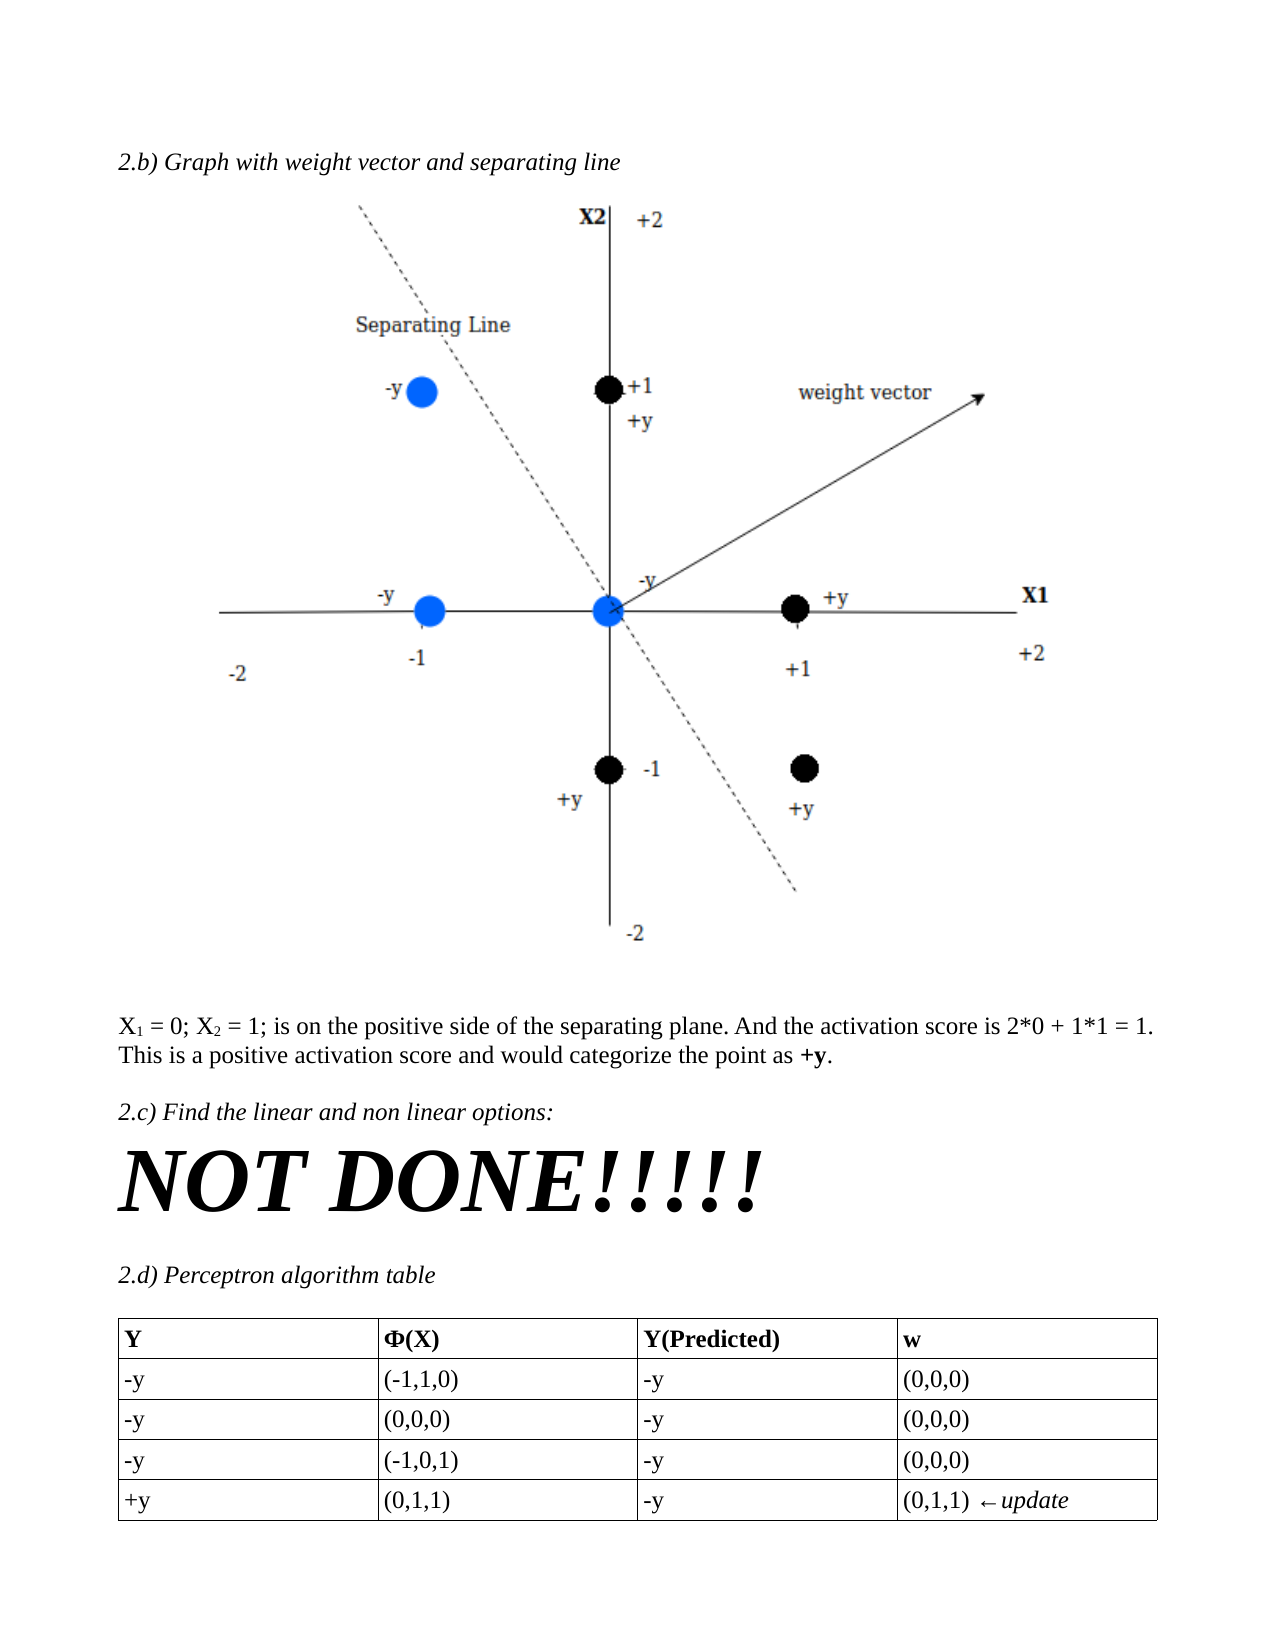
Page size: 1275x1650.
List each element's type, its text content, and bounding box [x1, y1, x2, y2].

table_cell -y [638, 1480, 897, 1519]
table_cell (0,0,0) [898, 1440, 1157, 1479]
table_cell -y [638, 1440, 897, 1479]
table_cell +y [119, 1480, 378, 1519]
text 2.d) Perceptron algorithm table [118, 1260, 1157, 1289]
table_header Y(Predicted) [638, 1319, 897, 1358]
text NOT DONE!!!!! [118, 1126, 1157, 1232]
text X1 = 0; X2 = 1; is on the positive side of the separating plane. And the activation score is 2*0 + 1*1 = 1. This is a positive activation score and would categorize the point as +y. [118, 1011, 1157, 1069]
table_header Y [119, 1319, 378, 1358]
table_cell (-1,1,0) [379, 1359, 637, 1398]
text 2.b) Graph with weight vector and separating line [118, 147, 1157, 176]
table_cell -y [119, 1359, 378, 1398]
table_header w [898, 1319, 1157, 1358]
table_cell -y [119, 1440, 378, 1479]
table_cell -y [638, 1359, 897, 1398]
picture [218, 204, 1057, 983]
table_cell (0,1,1) [379, 1480, 637, 1519]
table_cell (0,0,0) [379, 1400, 637, 1439]
table_cell (0,0,0) [898, 1359, 1157, 1398]
table_cell (0,0,0) [898, 1400, 1157, 1439]
table_cell (-1,0,1) [379, 1440, 637, 1479]
table_cell (0,1,1) ←update [898, 1480, 1157, 1519]
table_cell -y [119, 1400, 378, 1439]
table_header Ф(X) [379, 1319, 637, 1358]
table_cell -y [638, 1400, 897, 1439]
text 2.c) Find the linear and non linear options: [118, 1097, 1157, 1126]
